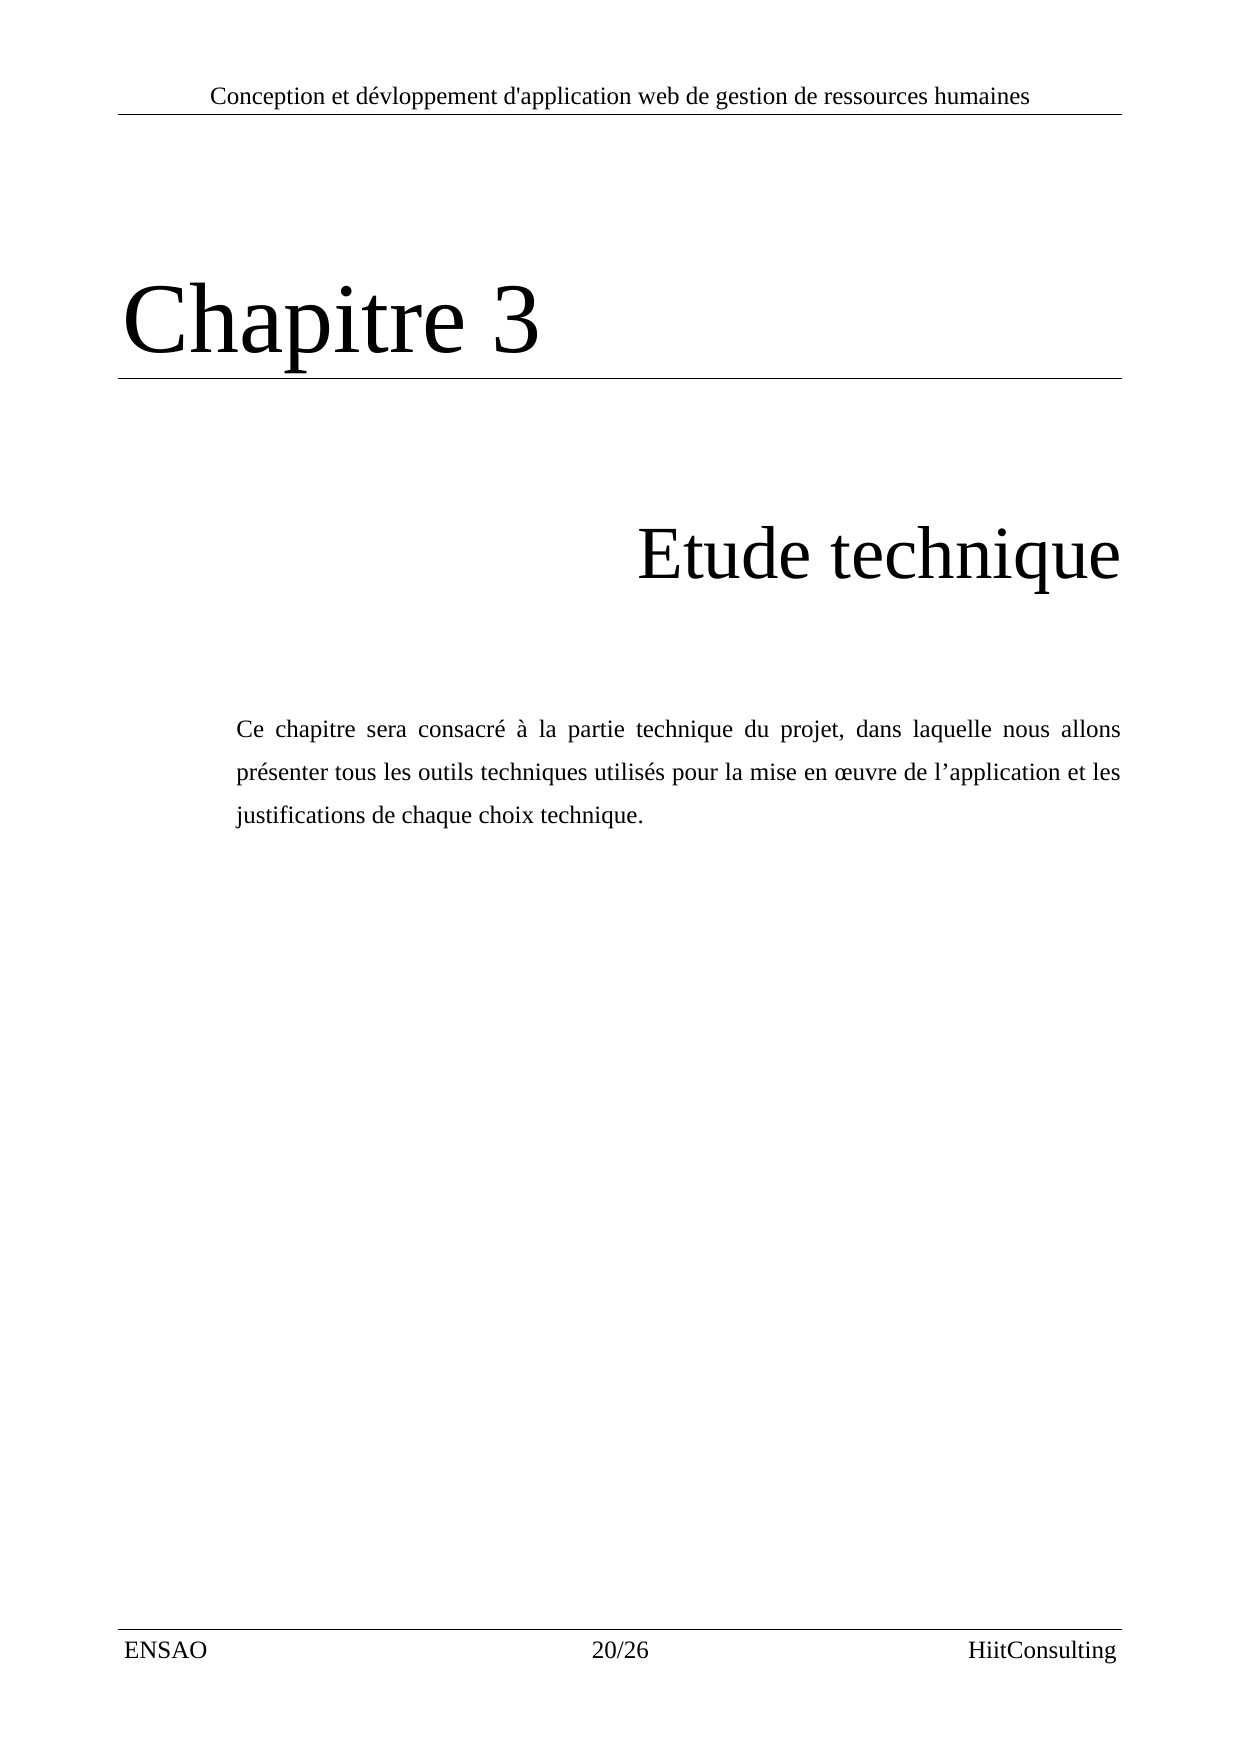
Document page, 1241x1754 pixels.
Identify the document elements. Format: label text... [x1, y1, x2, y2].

text Ce chapitre sera consacré à la partie technique du projet, dans laquelle nous allons présenter tous les outils techniques utilisés pour la mise en œuvre de l’application et les justifications de chaque choix technique. [236, 714, 1122, 829]
text Etude technique [118, 509, 1122, 595]
text Chapitre 3 [118, 254, 1122, 378]
